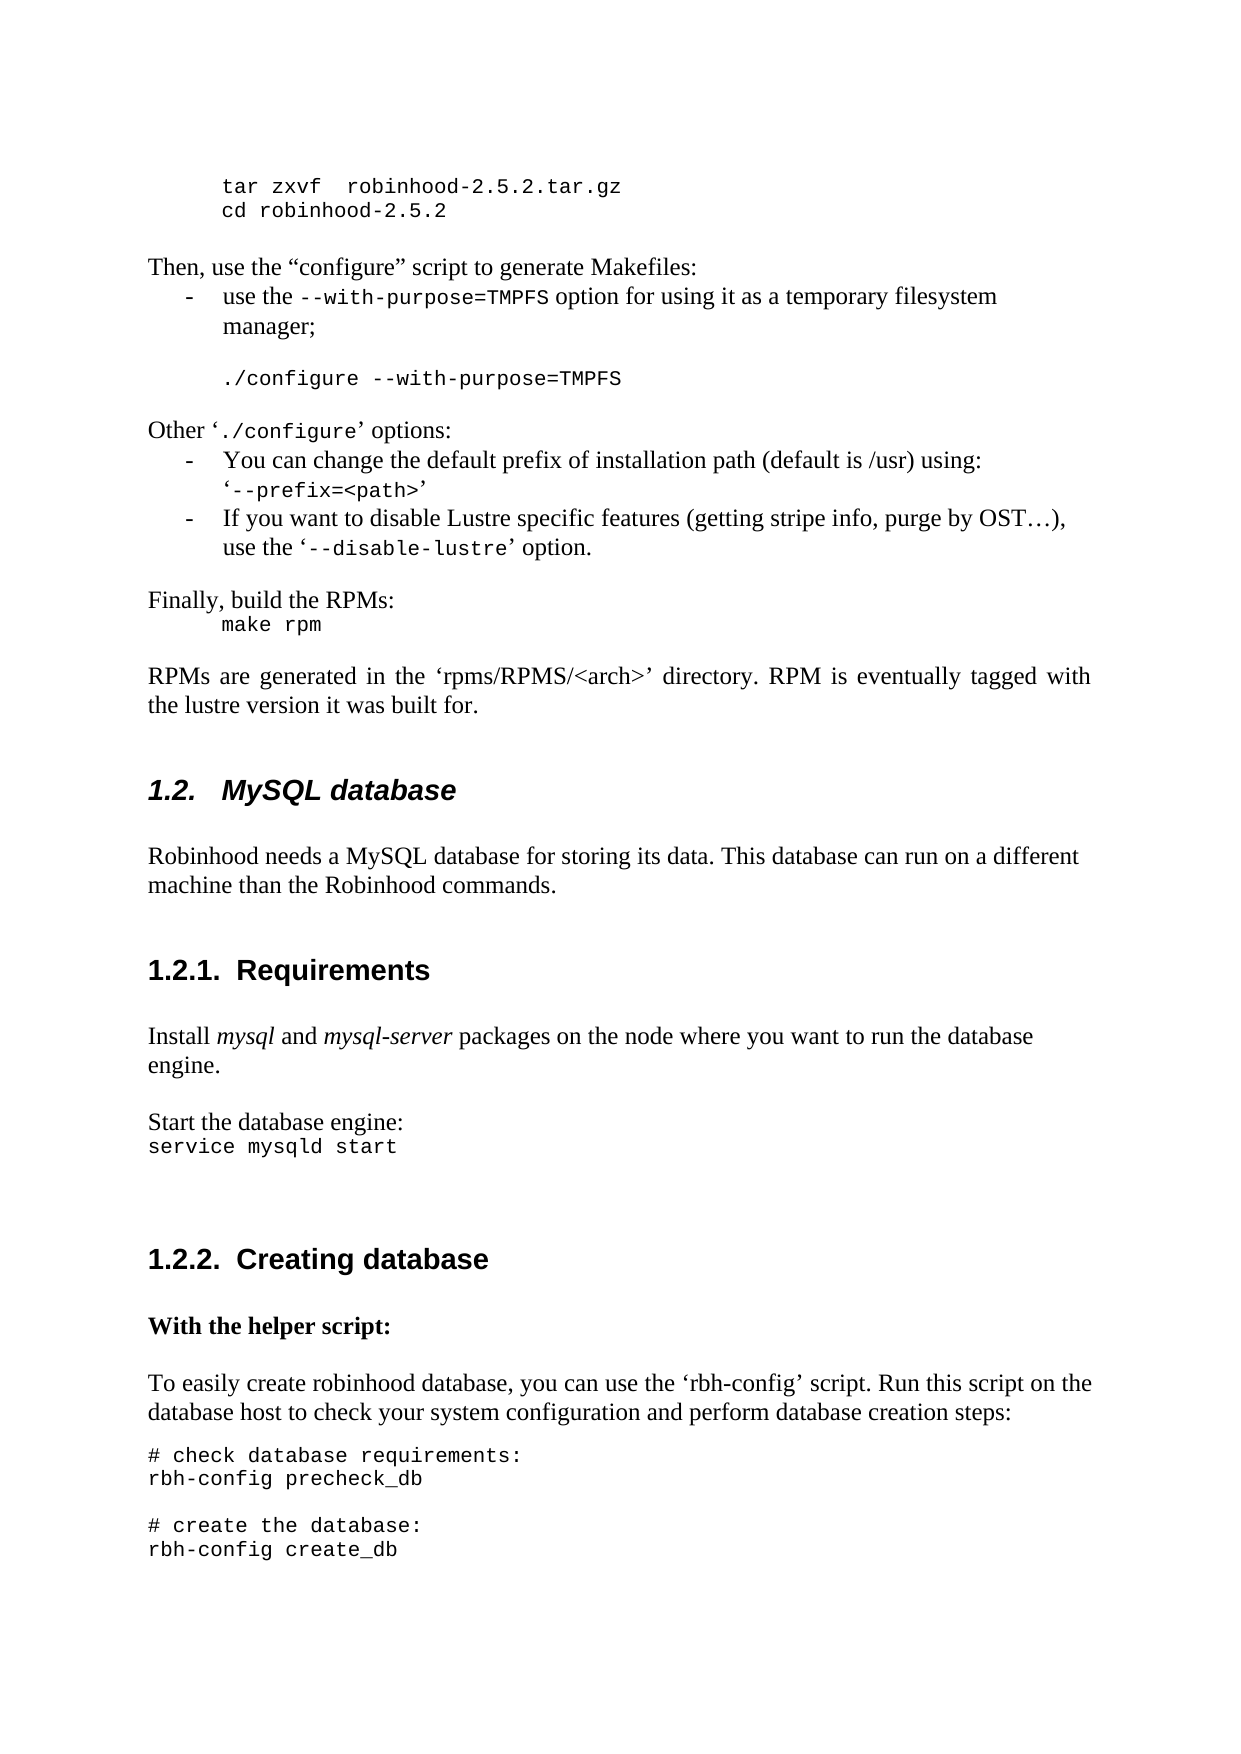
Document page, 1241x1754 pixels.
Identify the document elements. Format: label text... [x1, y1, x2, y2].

text Finally, build the RPMs: [148, 585, 1093, 614]
list You can change the default prefix of installation path (default is /usr) using: ‘--prefix=<path>’ [185, 445, 1093, 503]
text # create the database: [148, 1492, 1093, 1539]
list If you want to disable Lustre specific features (getting stripe info, purge by OST…), use the ‘--disable-lustre’ option. [185, 503, 1093, 562]
text # check database requirements: [148, 1444, 1093, 1468]
subtitle MySQL database [148, 773, 1093, 806]
text make rpm [148, 614, 1093, 638]
text To easily create robinhood database, you can use the ‘rbh-config’ script. Run this script on the database host to check your system configuration and perform database creation steps: [148, 1368, 1093, 1426]
subtitle Requirements [148, 952, 1093, 986]
text cd robinhood-2.5.2 [148, 200, 1093, 224]
text tar zxvf robinhood-2.5.2.tar.gz [148, 176, 1093, 200]
text Other ‘./configure’ options: [148, 416, 1093, 445]
text RPMs are generated in the ‘rpms/RPMS/<arch>’ directory. RPM is eventually tagged with the lustre version it was built for. [148, 661, 1093, 719]
subtitle Creating database [148, 1242, 1093, 1276]
text With the helper script: [148, 1311, 1093, 1339]
text Then, use the “configure” script to generate Makefiles: [148, 252, 1093, 281]
text rbh-config precheck_db [148, 1468, 1093, 1492]
text Install mysql and mysql-server packages on the node where you want to run the database engine. [148, 1021, 1093, 1078]
list use the --with-purpose=TMPFS option for using it as a temporary filesystem manager; [185, 281, 1093, 368]
text Start the database engine: service mysqld start [148, 1107, 1093, 1160]
text ./configure --with-purpose=TMPFS [148, 368, 1093, 392]
text Robinhood needs a MySQL database for storing its data. This database can run on a different machine than the Robinhood commands. [148, 841, 1093, 899]
text rbh-config create_db [148, 1539, 1093, 1563]
